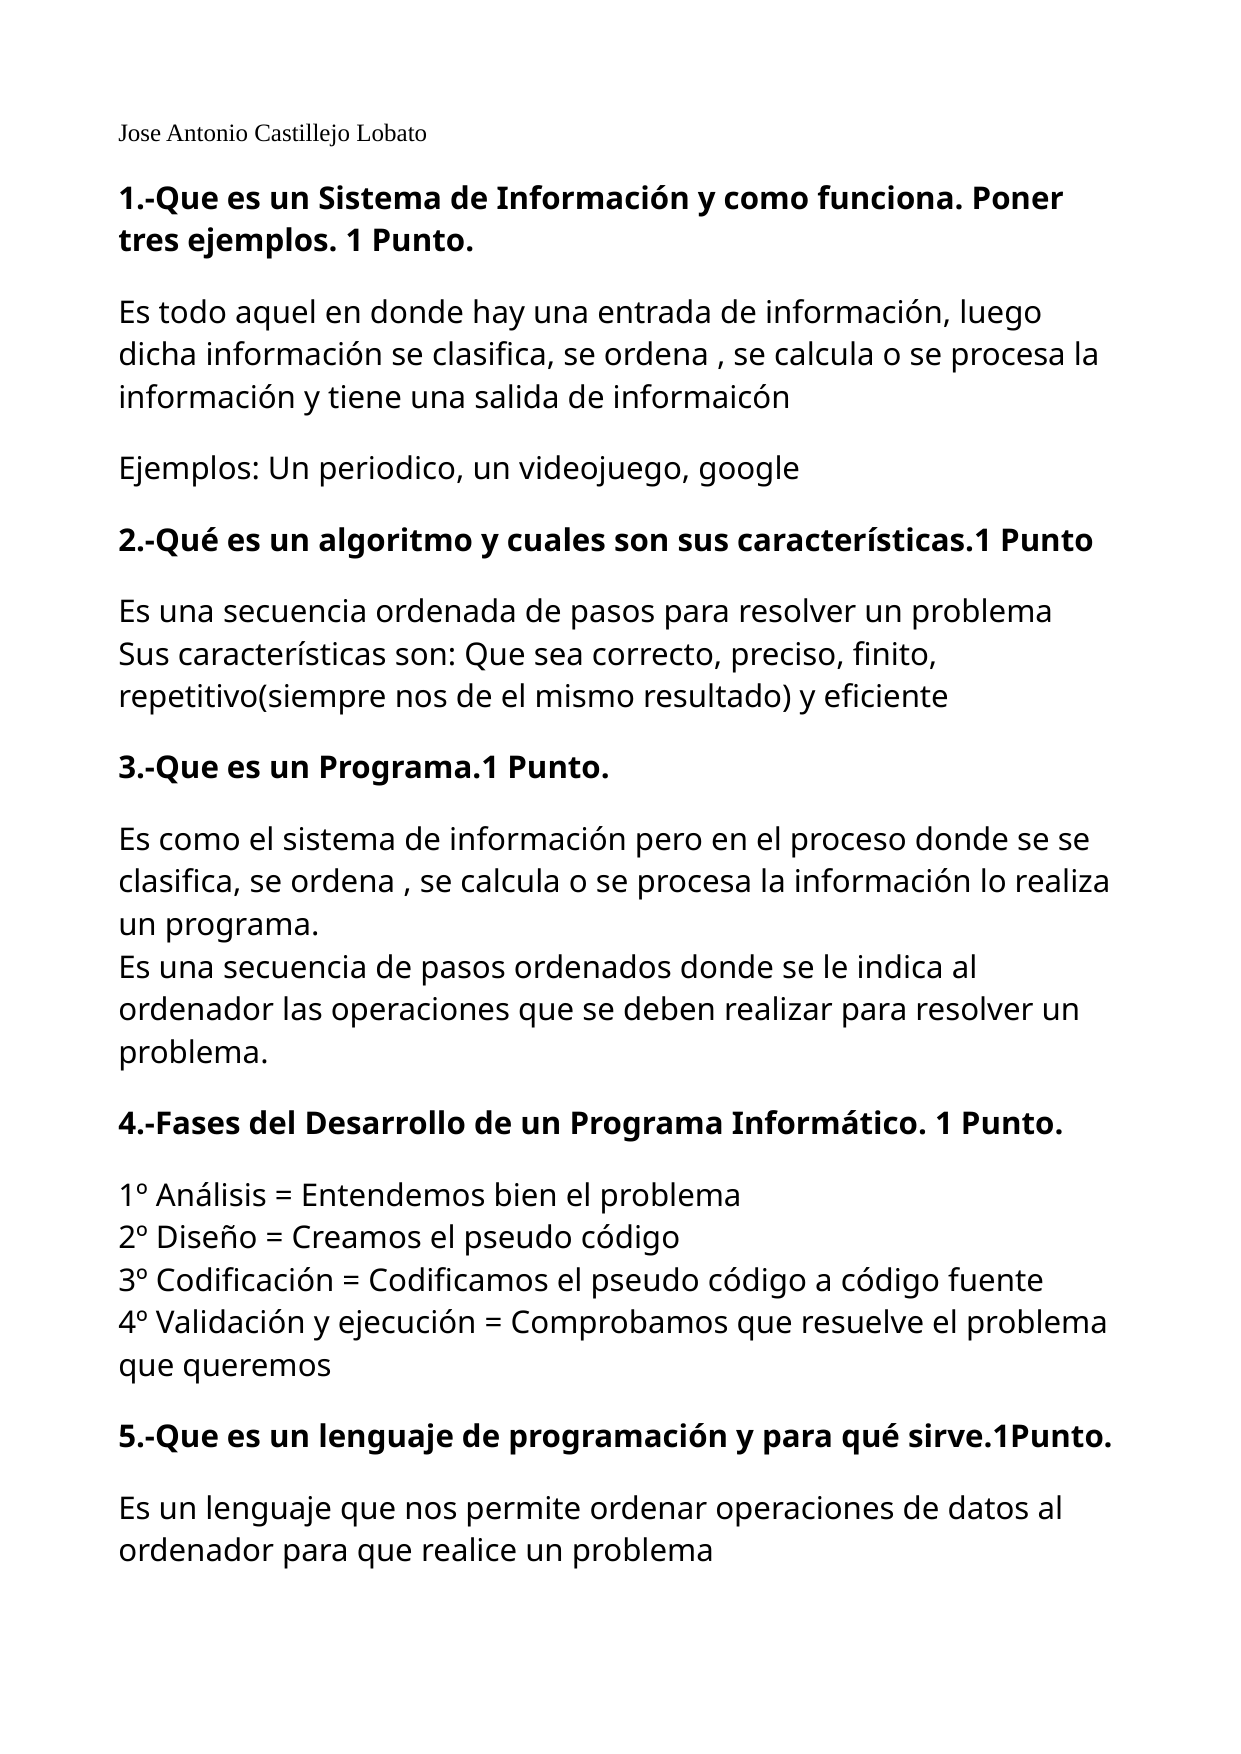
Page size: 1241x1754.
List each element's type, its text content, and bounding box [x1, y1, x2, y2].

text 4.-Fases del Desarrollo de un Programa Informático. 1 Punto. [118, 1101, 1122, 1144]
text Ejemplos: Un periodico, un videojuego, google [118, 446, 1122, 489]
text 2º Diseño = Creamos el pseudo código [118, 1215, 1122, 1258]
text Es como el sistema de información pero en el proceso donde se se clasifica, se ordena , se calcula o se procesa la información lo realiza un programa. [118, 817, 1122, 944]
text Sus características son: Que sea correcto, preciso, finito, repetitivo(siempre nos de el mismo resultado) y eficiente [118, 631, 1122, 717]
text Es una secuencia de pasos ordenados donde se le indica al ordenador las operaciones que se deben realizar para resolver un problema. [118, 944, 1122, 1072]
text Es todo aquel en donde hay una entrada de información, luego dicha información se clasifica, se ordena , se calcula o se procesa la información y tiene una salida de informaicón [118, 289, 1122, 417]
text 3.-Que es un Programa.1 Punto. [118, 745, 1122, 788]
text Es una secuencia ordenada de pasos para resolver un problema [118, 589, 1122, 631]
text Es un lenguaje que nos permite ordenar operaciones de datos al ordenador para que realice un problema [118, 1486, 1122, 1571]
text 3º Codificación = Codificamos el pseudo código a código fuente [118, 1258, 1122, 1300]
text 1.-Que es un Sistema de Información y como funciona. Poner tres ejemplos. 1 Punto. [118, 176, 1122, 261]
text 4º Validación y ejecución = Comprobamos que resuelve el problema que queremos [118, 1300, 1122, 1386]
text Jose Antonio Castillejo Lobato [118, 118, 1122, 147]
text 5.-Que es un lenguaje de programación y para qué sirve.1Punto. [118, 1414, 1122, 1457]
text 2.-Qué es un algoritmo y cuales son sus características.1 Punto [118, 517, 1122, 560]
text 1º Análisis = Entendemos bien el problema [118, 1172, 1122, 1215]
